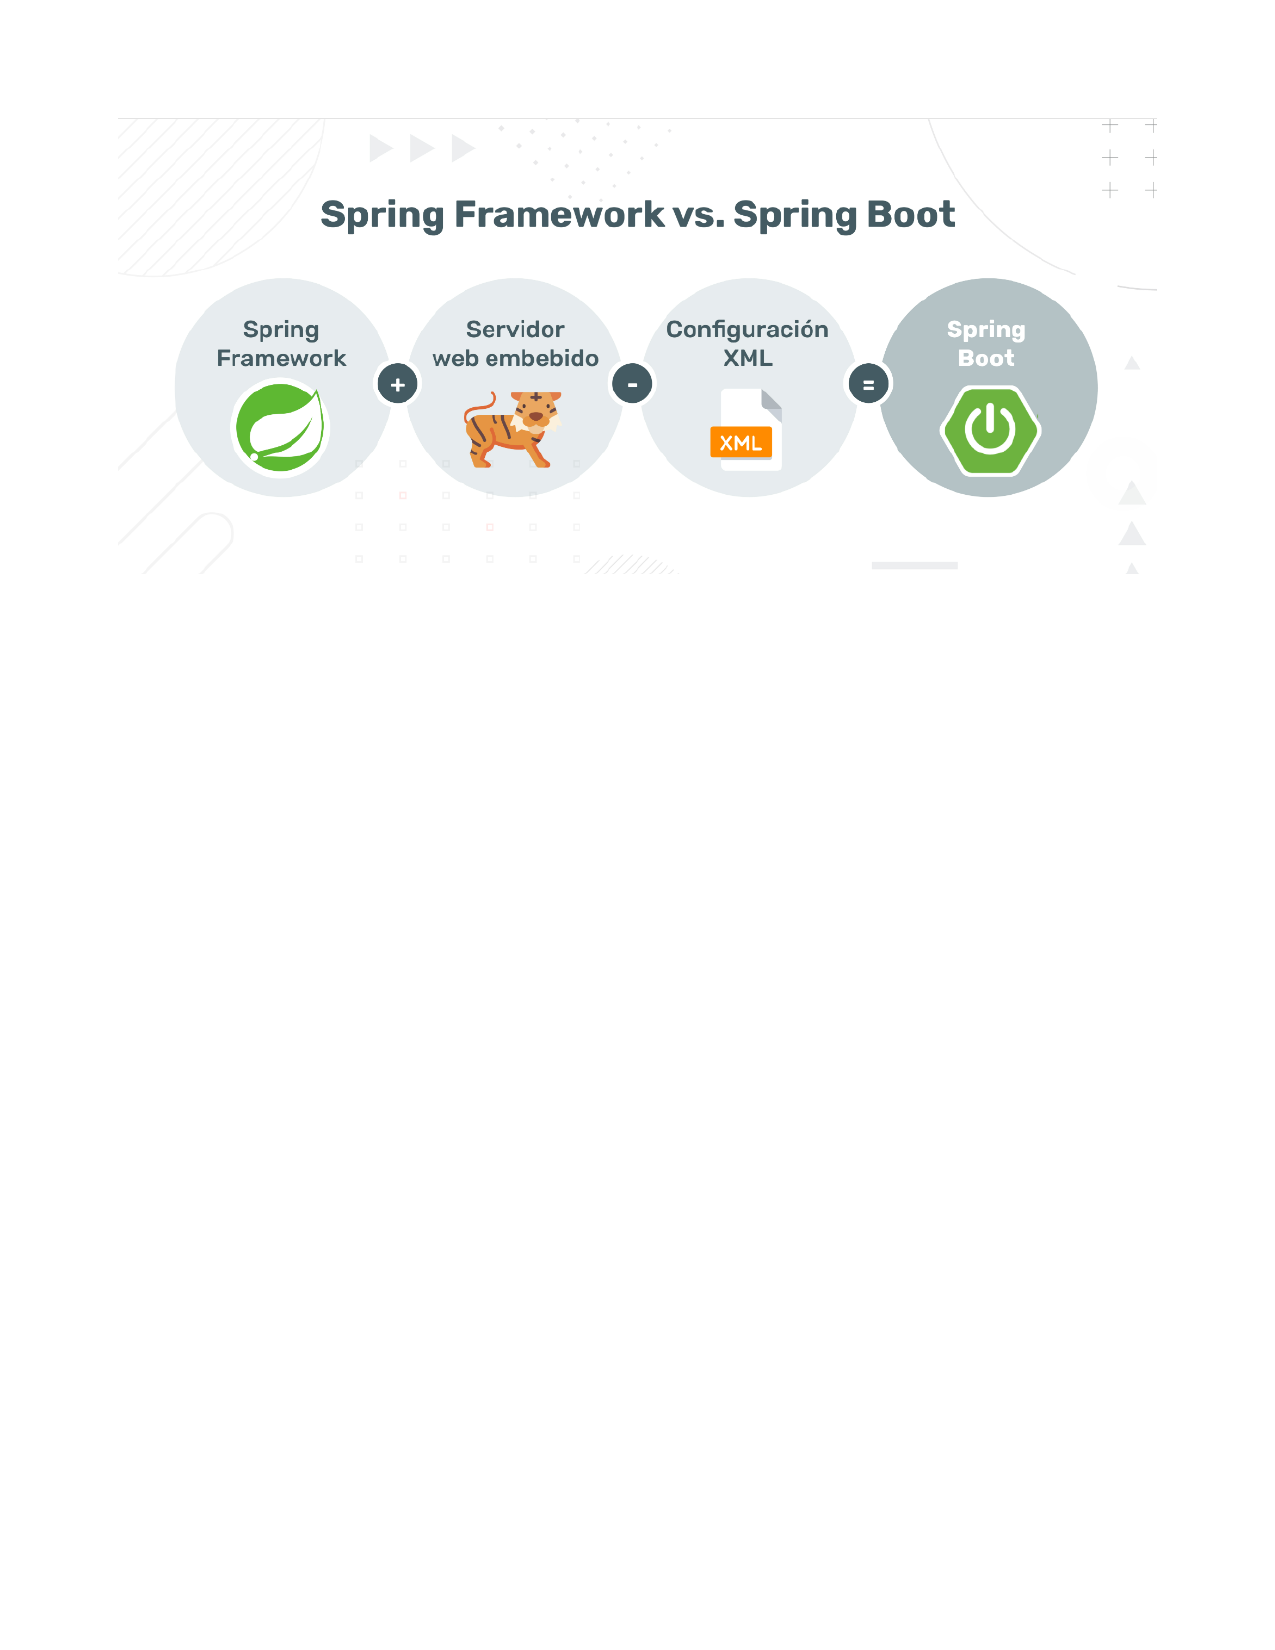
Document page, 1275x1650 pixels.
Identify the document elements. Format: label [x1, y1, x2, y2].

picture [118, 118, 1157, 574]
